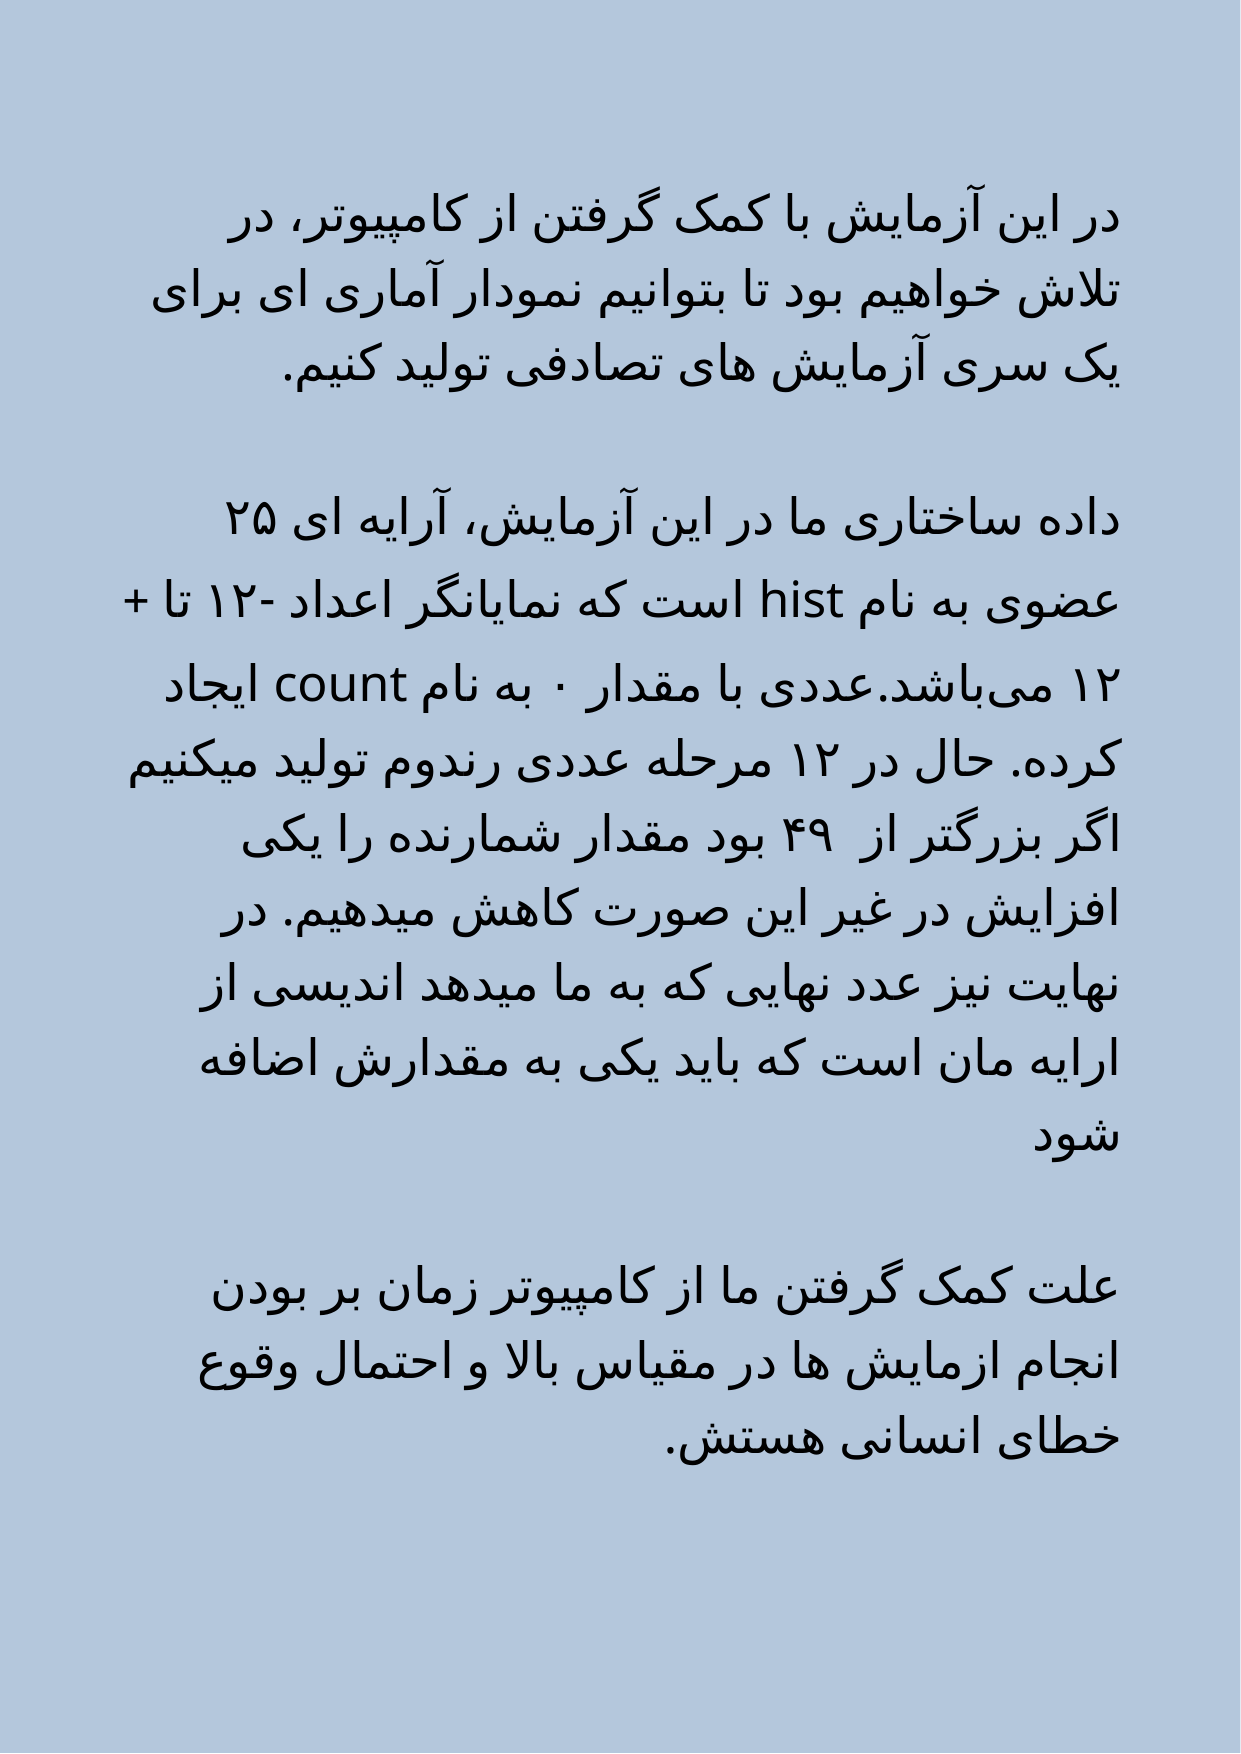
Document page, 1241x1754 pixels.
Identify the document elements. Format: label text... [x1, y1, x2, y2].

text داده ساختاری ما در این آزمایش، آرایه ای ۲۵ عضوی به نام hist است که نمایانگر اعداد -۱۲ تا +۱۲ می‌باشد.عددی با مقدار ۰ به نام count ایجاد کرده. حال در ۱۲ مرحله عددی رندوم تولید میکنیم اگر بزرگتر از ۴۹ بود مقدار شمارنده را یکی افزایش در غیر این صورت کاهش میدهیم. در نهایت نیز عدد نهایی که به ما میدهد اندیسی از ارایه مان است که باید یکی به مقدارش اضافه شود [118, 489, 1122, 1171]
text در این آزمایش با کمک گرفتن از کامپیوتر، در تلاش خواهیم بود تا بتوانیم نمودار آماری ای برای یک سری آزمایش های تصادفی تولید کنیم. [118, 186, 1122, 401]
text علت کمک گرفتن ما از کامپیوتر زمان بر بودن انجام ازمایش ها در مقیاس بالا و احتمال وقوع خطای انسانی هستش. [118, 1259, 1122, 1474]
